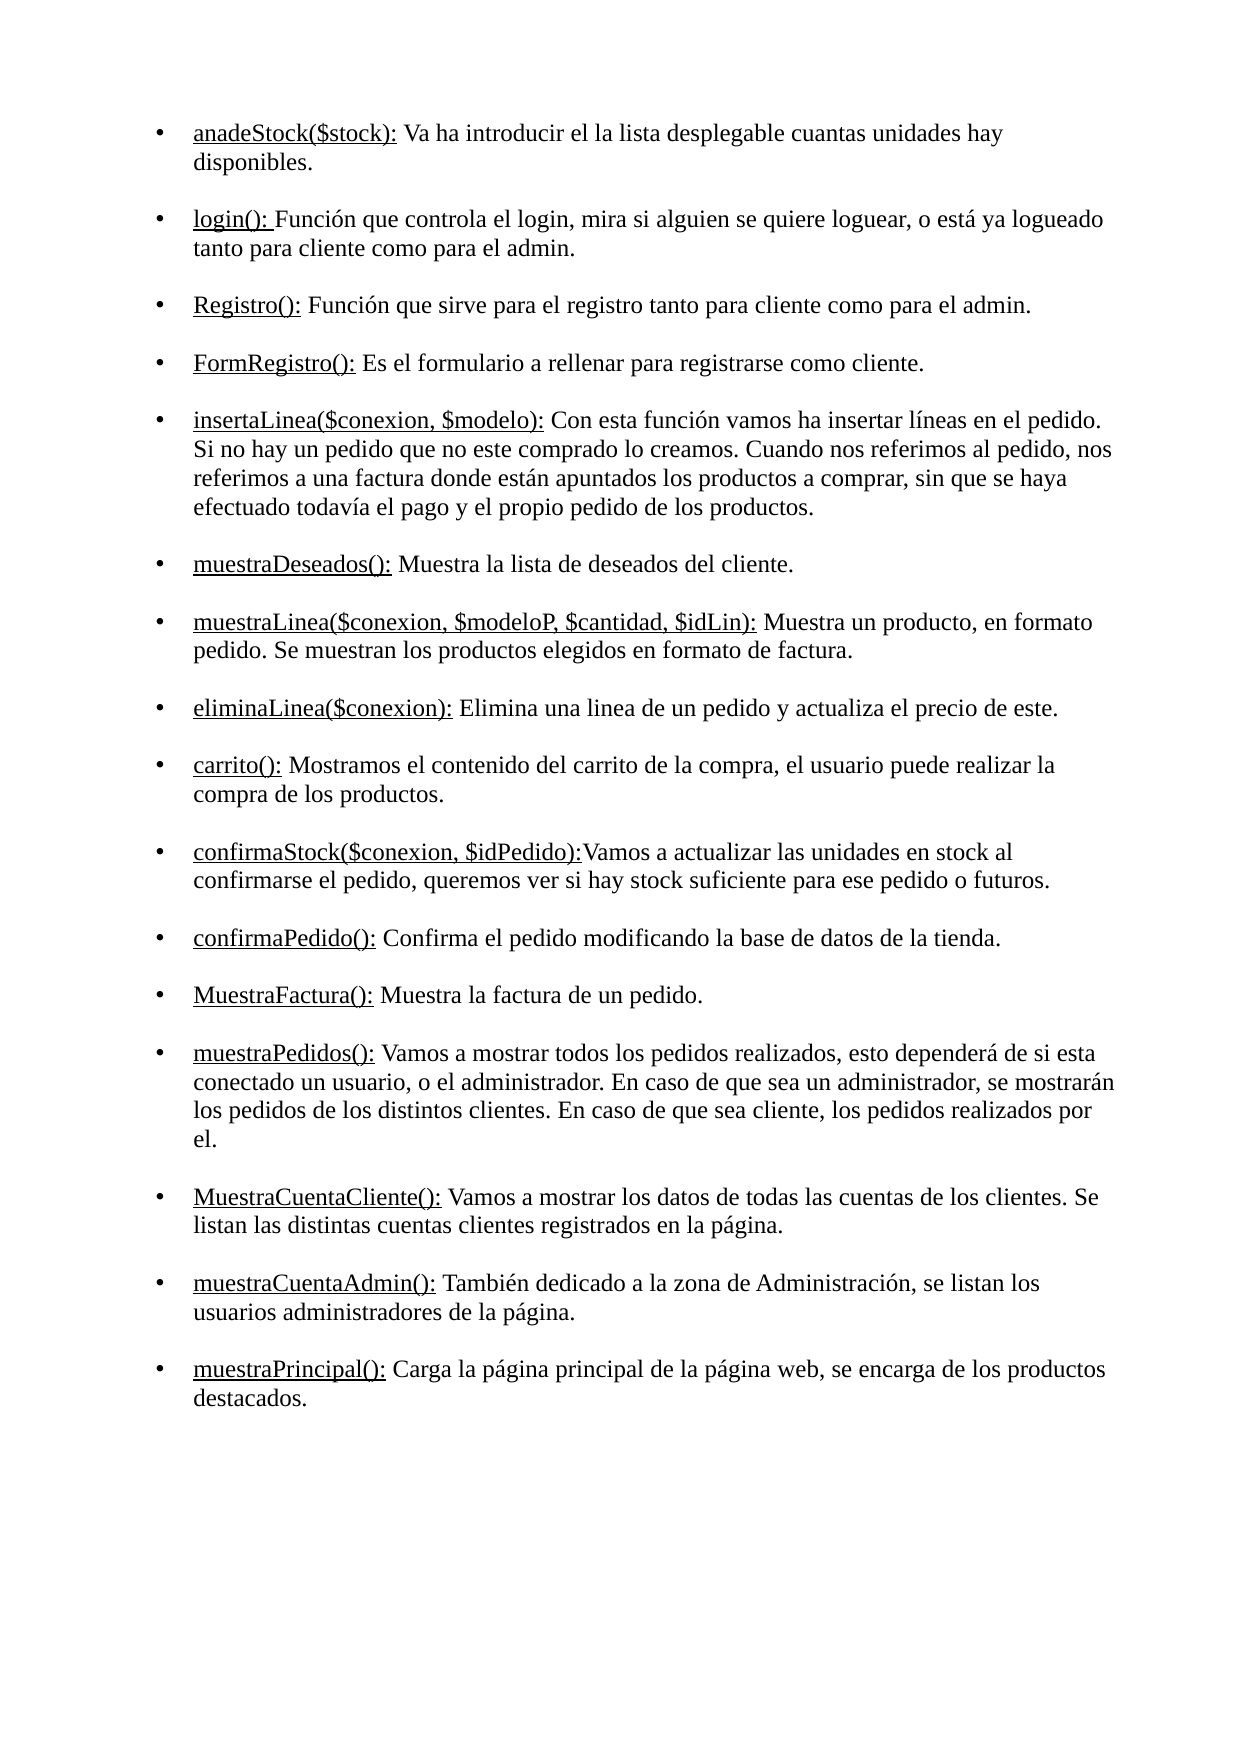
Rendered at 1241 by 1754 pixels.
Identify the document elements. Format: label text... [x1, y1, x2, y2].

list muestraPedidos(): Vamos a mostrar todos los pedidos realizados, esto dependerá de si esta conectado un usuario, o el administrador. En caso de que sea un administrador, se mostrarán los pedidos de los distintos clientes. En caso de que sea cliente, los pedidos realizados por el. [156, 1038, 1122, 1153]
list confirmaStock($conexion, $idPedido):Vamos a actualizar las unidades en stock al confirmarse el pedido, queremos ver si hay stock suficiente para ese pedido o futuros. [156, 837, 1122, 894]
list FormRegistro(): Es el formulario a rellenar para registrarse como cliente. [156, 348, 1122, 377]
list anadeStock($stock): Va ha introducir el la lista desplegable cuantas unidades hay disponibles. [156, 118, 1122, 176]
list muestraPrincipal(): Carga la página principal de la página web, se encarga de los productos destacados. [156, 1354, 1122, 1412]
list confirmaPedido(): Confirma el pedido modificando la base de datos de la tienda. [156, 923, 1122, 952]
list muestraCuentaAdmin(): También dedicado a la zona de Administración, se listan los usuarios administradores de la página. [156, 1268, 1122, 1326]
list login(): Función que controla el login, mira si alguien se quiere loguear, o está ya logueado tanto para cliente como para el admin. [156, 204, 1122, 262]
list insertaLinea($conexion, $modelo): Con esta función vamos ha insertar líneas en el pedido. Si no hay un pedido que no este comprado lo creamos. Cuando nos referimos al pedido, nos referimos a una factura donde están apuntados los productos a comprar, sin que se haya efectuado todavía el pago y el propio pedido de los productos. [156, 406, 1122, 521]
list eliminaLinea($conexion): Elimina una linea de un pedido y actualiza el precio de este. [156, 693, 1122, 722]
list Registro(): Función que sirve para el registro tanto para cliente como para el admin. [156, 291, 1122, 319]
list muestraLinea($conexion, $modeloP, $cantidad, $idLin): Muestra un producto, en formato pedido. Se muestran los productos elegidos en formato de factura. [156, 607, 1122, 664]
list muestraDeseados(): Muestra la lista de deseados del cliente. [156, 549, 1122, 578]
list MuestraCuentaCliente(): Vamos a mostrar los datos de todas las cuentas de los clientes. Se listan las distintas cuentas clientes registrados en la página. [156, 1182, 1122, 1239]
list MuestraFactura(): Muestra la factura de un pedido. [156, 981, 1122, 1009]
list carrito(): Mostramos el contenido del carrito de la compra, el usuario puede realizar la compra de los productos. [156, 751, 1122, 808]
